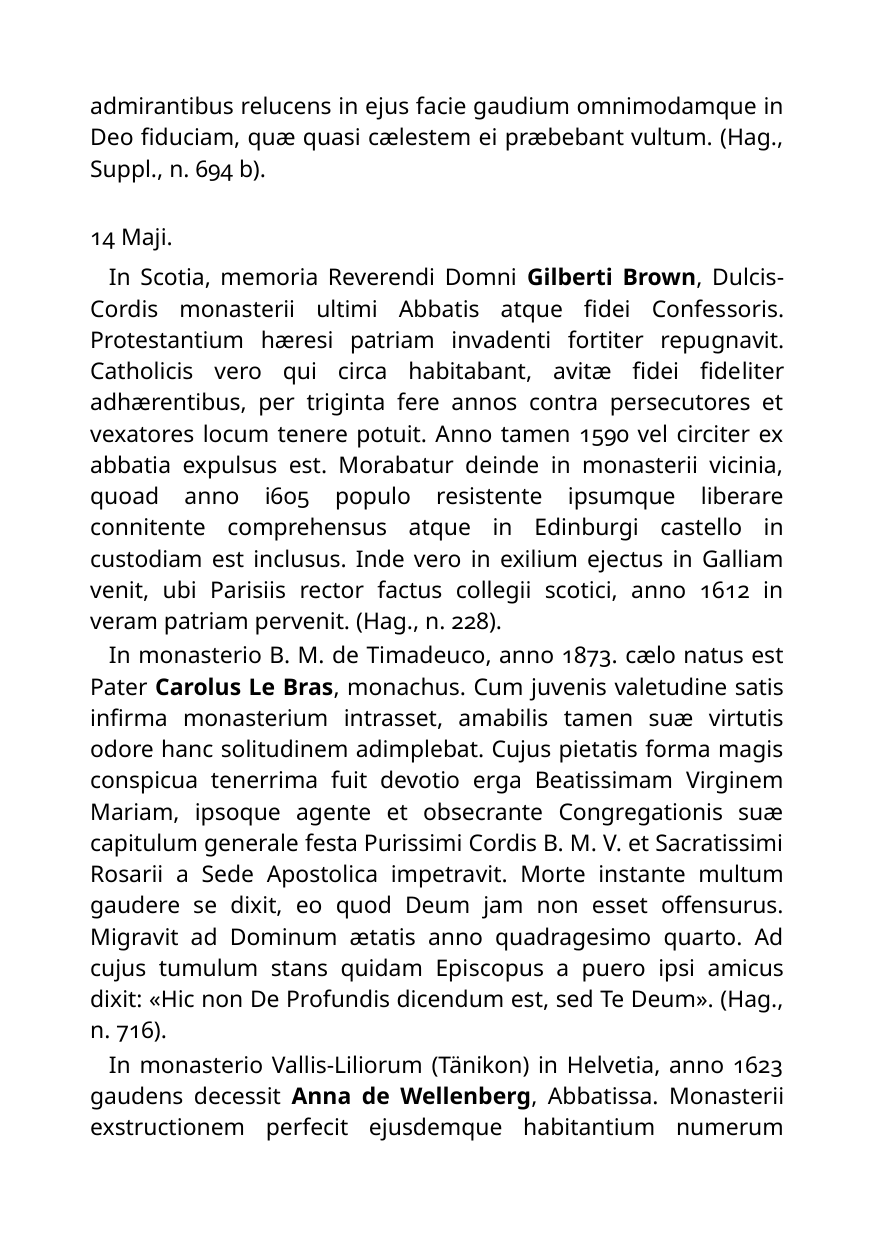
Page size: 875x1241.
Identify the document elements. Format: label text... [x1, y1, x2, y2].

text In monasterio B. M. de Timadeuco, anno 1873. cælo natus est Pater Carolus Le Bras, monachus. Cum juvenis valetudine satis infirma monasterium intrasset, amabilis tamen suæ virtutis odore hanc solitudinem adimplebat. Cujus pietatis forma magis conspicua tenerrima fuit devotio erga Beatissimam Virginem Mariam, ipsoque agente et obsecrante Congregationis suæ capitulum generale festa Purissimi Cordis B. M. V. et Sacratissimi Rosarii a Sede Apostolica impetra­vit. Morte instante multum gaudere se dixit, eo quod Deum jam non esset offensurus. Migravit ad Dominum ætatis anno quadragesimo quarto. Ad cujus tumulum stans quidam Epi­scopus a puero ipsi amicus dixit: «Hic non De Profundis dicendum est, sed Te Deum». (Hag., n. 716). [90, 639, 784, 1046]
text In monasterio Vallis-Liliorum (Tänikon) in Helvetia, anno 1623 gaudens decessit Anna de Wellenberg, Abbatissa. Monasterii exstructionem perfecit ejusdemque habitantium numerum [90, 1048, 784, 1142]
text In Scotia, memoria Reverendi Domni Gilberti Brown, Dulcis-Cordis monasterii ultimi Abbatis atque fidei Confes­soris. Protestantium hæresi patriam invadenti fortiter repu­gnavit. Catholicis vero qui circa habitabant, avitæ fidei fide­liter adhærentibus, per triginta fere annos contra persecutores et vexatores locum tenere potuit. Anno tamen 1590 vel circiter ex abbatia expulsus est. Morabatur deinde in monasterii vicinia, quoad anno i6o5 populo resistente ipsumque liberare connitente comprehensus atque in Edinburgi castello in custodiam est inclusus. Inde vero in exilium ejectus in Galliam venit, ubi Parisiis rector factus collegii scotici, anno 1612 in veram patriam pervenit. (Hag., n. 228). [90, 261, 784, 636]
text 14 Maji. [90, 221, 784, 252]
text admirantibus relucens in ejus facie gaudium omnimodamque in Deo fiduciam, quæ quasi cælestem ei præbebant vultum. (Hag., Suppl., n. 694 b). [90, 90, 784, 184]
